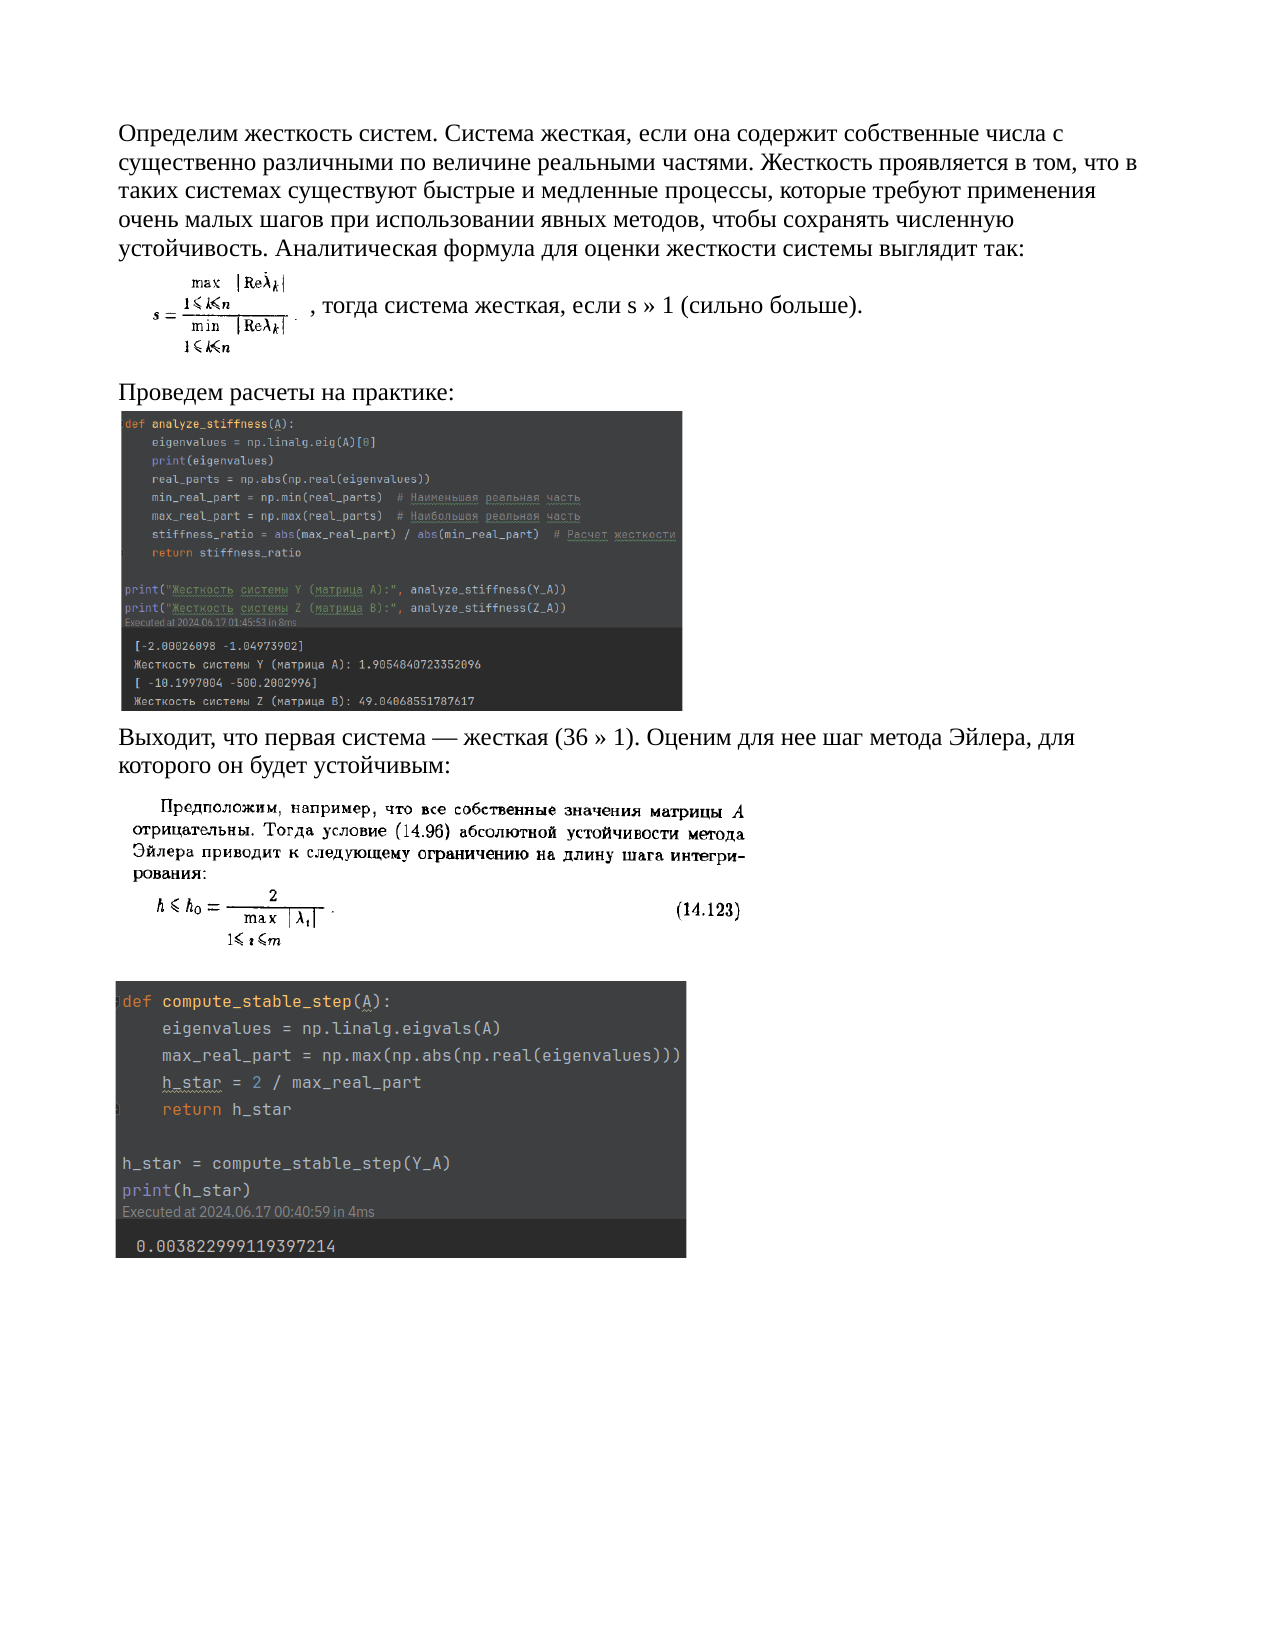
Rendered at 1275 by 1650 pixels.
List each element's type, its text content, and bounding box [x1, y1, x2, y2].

picture [121, 411, 683, 711]
text Определим жесткость систем. Система жесткая, если она содержит собственные числа с существенно различными по величине реальными частями. Жесткость проявляется в том, что в таких системах существуют быстрые и медленные процессы, которые требуют применения очень малых шагов при использовании явных методов, чтобы сохранять численную устойчивость. Аналитическая формула для оценки жесткости системы выглядит так: [118, 118, 1157, 262]
picture [115, 981, 687, 1258]
picture [123, 798, 758, 954]
text , тогда система жесткая, если s » 1 (сильно больше). [303, 291, 1157, 319]
text Выходит, что первая система — жесткая (36 » 1). Оценим для нее шаг метода Эйлера, для которого он будет устойчивым: [118, 722, 1157, 779]
picture [148, 272, 303, 361]
text Проведем расчеты на практике: [118, 377, 1157, 406]
